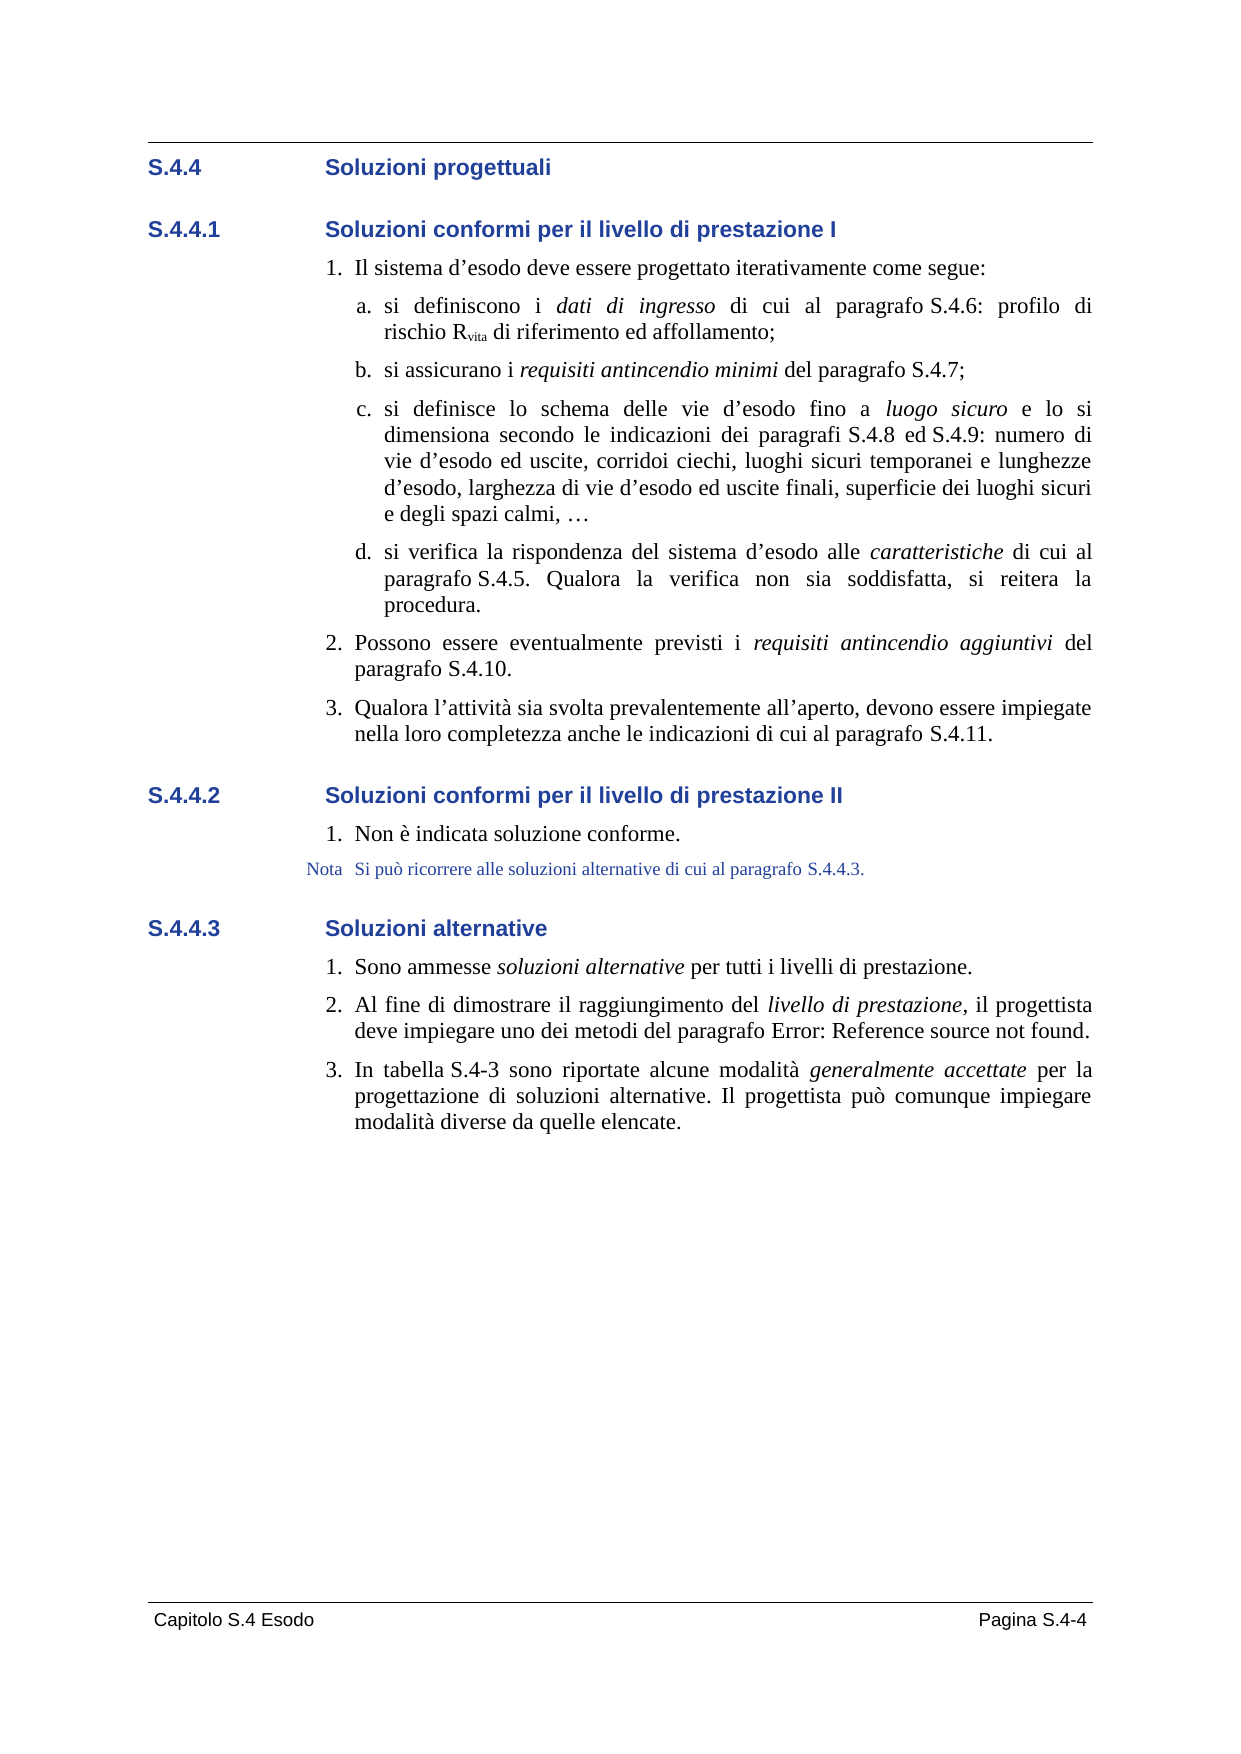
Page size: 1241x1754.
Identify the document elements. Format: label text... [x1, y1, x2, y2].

list In tabella S.4-3 sono riportate alcune modalità generalmente accettate per la progettazione di soluzioni alternative. Il progettista può comunque impiegare modalità diverse da quelle elencate. [342, 1056, 1093, 1135]
subtitle Soluzioni alternative [148, 915, 1093, 941]
list si assicurano i requisiti antincendio minimi del paragrafo S.4.7; [372, 357, 1093, 383]
list Non è indicata soluzione conforme. [342, 820, 1093, 846]
list si definisce lo schema delle vie d’esodo fino a luogo sicuro e lo si dimensiona secondo le indicazioni dei paragrafi S.4.8 ed S.4.9: numero di vie d’esodo ed uscite, corridoi ciechi, luoghi sicuri temporanei e lunghezze d’esodo, larghezza di vie d’esodo ed uscite finali, superficie dei luoghi sicuri e degli spazi calmi, … [372, 395, 1093, 526]
subtitle Soluzioni conformi per il livello di prestazione II [148, 782, 1093, 808]
list Il sistema d’esodo deve essere progettato iterativamente come segue: [342, 254, 1093, 280]
subtitle Soluzioni conformi per il livello di prestazione I [148, 216, 1093, 242]
list si verifica la rispondenza del sistema d’esodo alle caratteristiche di cui al paragrafo S.4.5. Qualora la verifica non sia soddisfatta, si reitera la procedura. [372, 538, 1093, 617]
list si definiscono i dati di ingresso di cui al paragrafo S.4.6: profilo di rischio Rvita di riferimento ed affollamento; [372, 292, 1093, 345]
subtitle Soluzioni progettuali [148, 143, 1093, 180]
list Si può ricorrere alle soluzioni alternative di cui al paragrafo S.4.4.3. [342, 858, 1093, 879]
list Qualora l’attività sia svolta prevalentemente all’aperto, devono essere impiegate nella loro completezza anche le indicazioni di cui al paragrafo S.4.11. [342, 693, 1093, 746]
list Sono ammesse soluzioni alternative per tutti i livelli di prestazione. [342, 953, 1093, 979]
list Possono essere eventualmente previsti i requisiti antincendio aggiuntivi del paragrafo S.4.10. [342, 629, 1093, 682]
list Al fine di dimostrare il raggiungimento del livello di prestazione, il progettista deve impiegare uno dei metodi del paragrafo Error: Reference source not found. [342, 991, 1093, 1044]
